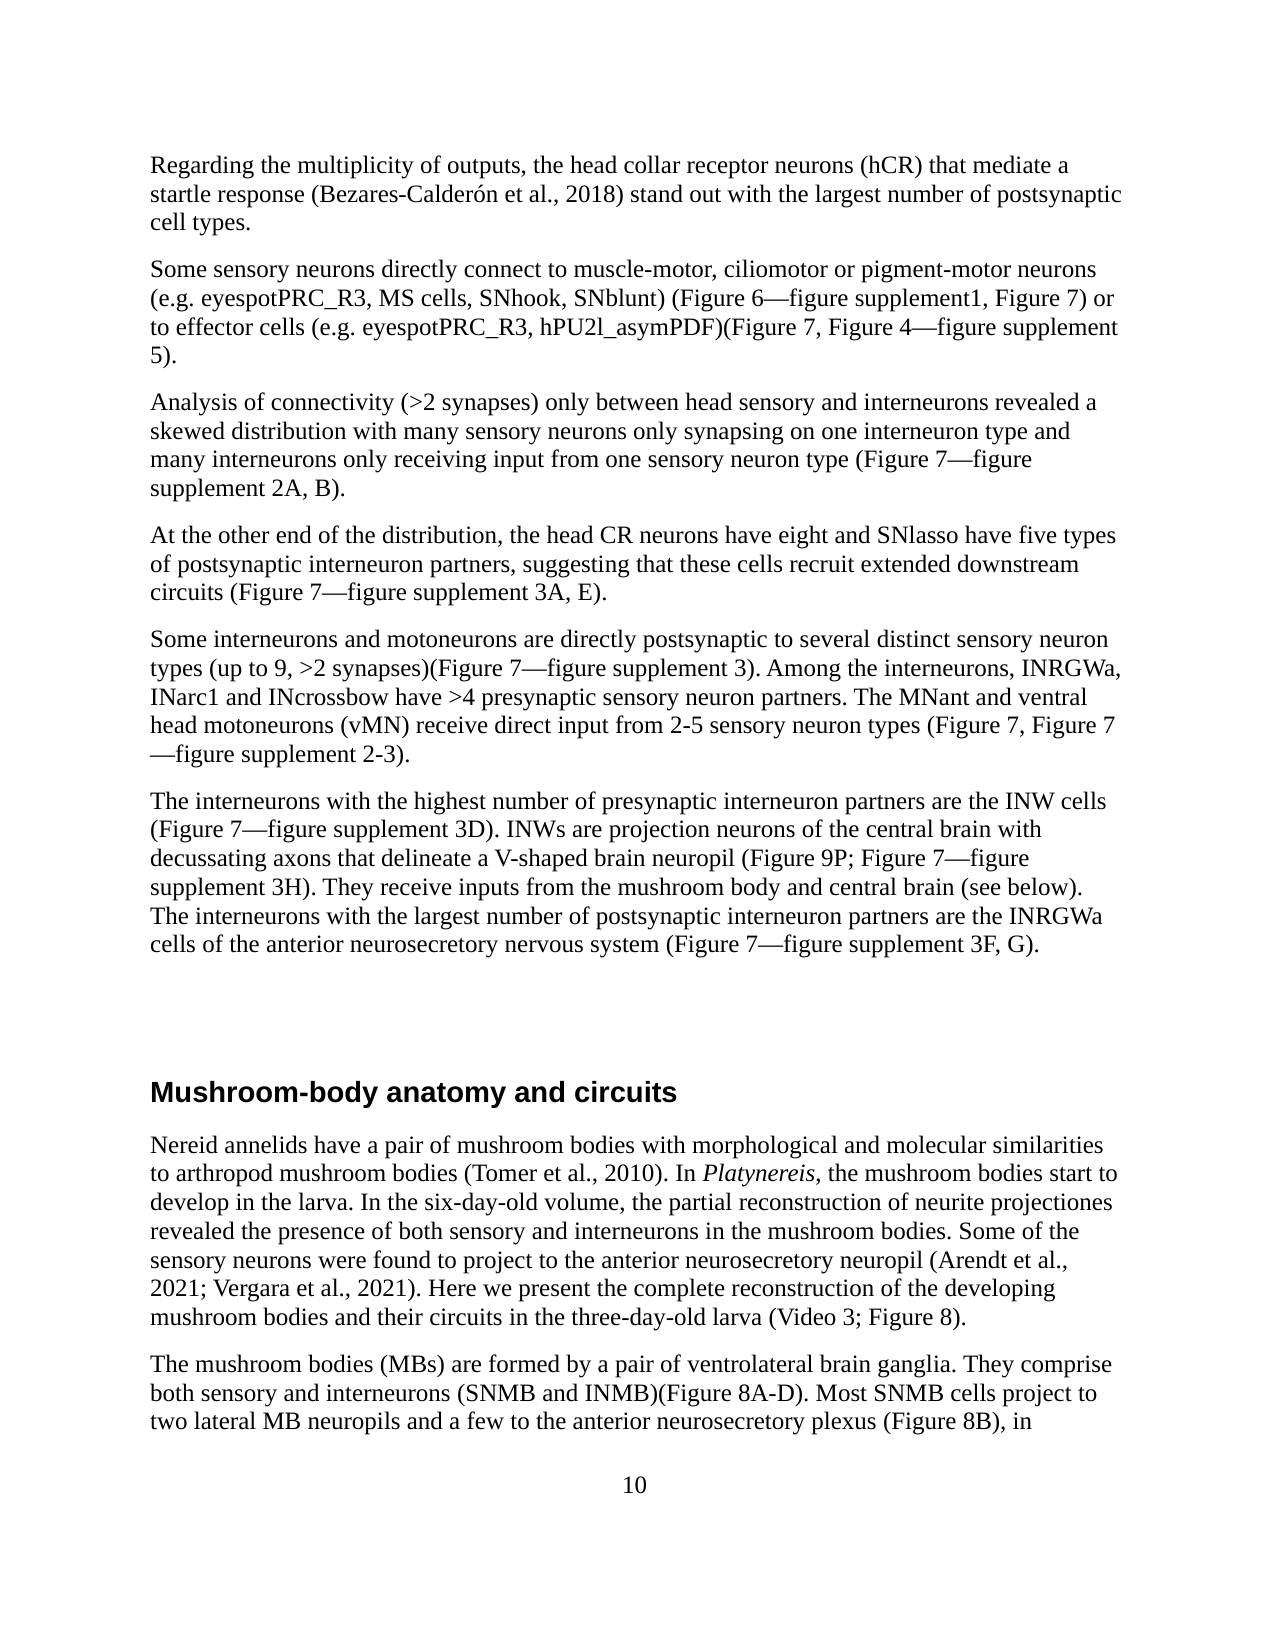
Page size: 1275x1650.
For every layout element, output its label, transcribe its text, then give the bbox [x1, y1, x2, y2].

text Regarding the multiplicity of outputs, the head collar receptor neurons (hCR) that mediate a startle response (Bezares-Calderón et al., 2018) stand out with the largest number of postsynaptic cell types. [150, 150, 1125, 236]
text Nereid annelids have a pair of mushroom bodies with morphological and molecular similarities to arthropod mushroom bodies (Tomer et al., 2010). In Platynereis, the mushroom bodies start to develop in the larva. In the six-day-old volume, the partial reconstruction of neurite projectiones revealed the presence of both sensory and interneurons in the mushroom bodies. Some of the sensory neurons were found to project to the anterior neurosecretory neuropil (Arendt et al., 2021; Vergara et al., 2021). Here we present the complete reconstruction of the developing mushroom bodies and their circuits in the three-day-old larva (Video 3; Figure 8). [150, 1130, 1125, 1331]
text The mushroom bodies (MBs) are formed by a pair of ventrolateral brain ganglia. They comprise both sensory and interneurons (SNMB and INMB)(Figure 8A-D). Most SNMB cells project to two lateral MB neuropils and a few to the anterior neurosecretory plexus (Figure 8B), in [150, 1349, 1125, 1435]
text Some interneurons and motoneurons are directly postsynaptic to several distinct sensory neuron types (up to 9, >2 synapses)(Figure 7—figure supplement 3). Among the interneurons, INRGWa, INarc1 and INcrossbow have >4 presynaptic sensory neuron partners. The MNant and ventral head motoneurons (vMN) receive direct input from 2-5 sensory neuron types (Figure 7, Figure 7—figure supplement 2-3). [150, 624, 1125, 768]
text The interneurons with the highest number of presynaptic interneuron partners are the INW cells (Figure 7—figure supplement 3D). INWs are projection neurons of the central brain with decussating axons that delineate a V-shaped brain neuropil (Figure 9P; Figure 7—figure supplement 3H). They receive inputs from the mushroom body and central brain (see below). The interneurons with the largest number of postsynaptic interneuron partners are the INRGWa cells of the anterior neurosecretory nervous system (Figure 7—figure supplement 3F, G). [150, 786, 1125, 958]
text At the other end of the distribution, the head CR neurons have eight and SNlasso have five types of postsynaptic interneuron partners, suggesting that these cells recruit extended downstream circuits (Figure 7—figure supplement 3A, E). [150, 520, 1125, 606]
text Analysis of connectivity (>2 synapses) only between head sensory and interneurons revealed a skewed distribution with many sensory neurons only synapsing on one interneuron type and many interneurons only receiving input from one sensory neuron type (Figure 7—figure supplement 2A, B). [150, 387, 1125, 502]
text Some sensory neurons directly connect to muscle-motor, ciliomotor or pigment-motor neurons (e.g. eyespotPRC_R3, MS cells, SNhook, SNblunt) (Figure 6—figure supplement1, Figure 7) or to effector cells (e.g. eyespotPRC_R3, hPU2l_asymPDF)(Figure 7, Figure 4—figure supplement 5). [150, 254, 1125, 369]
subtitle Mushroom-body anatomy and circuits [150, 1075, 1125, 1108]
